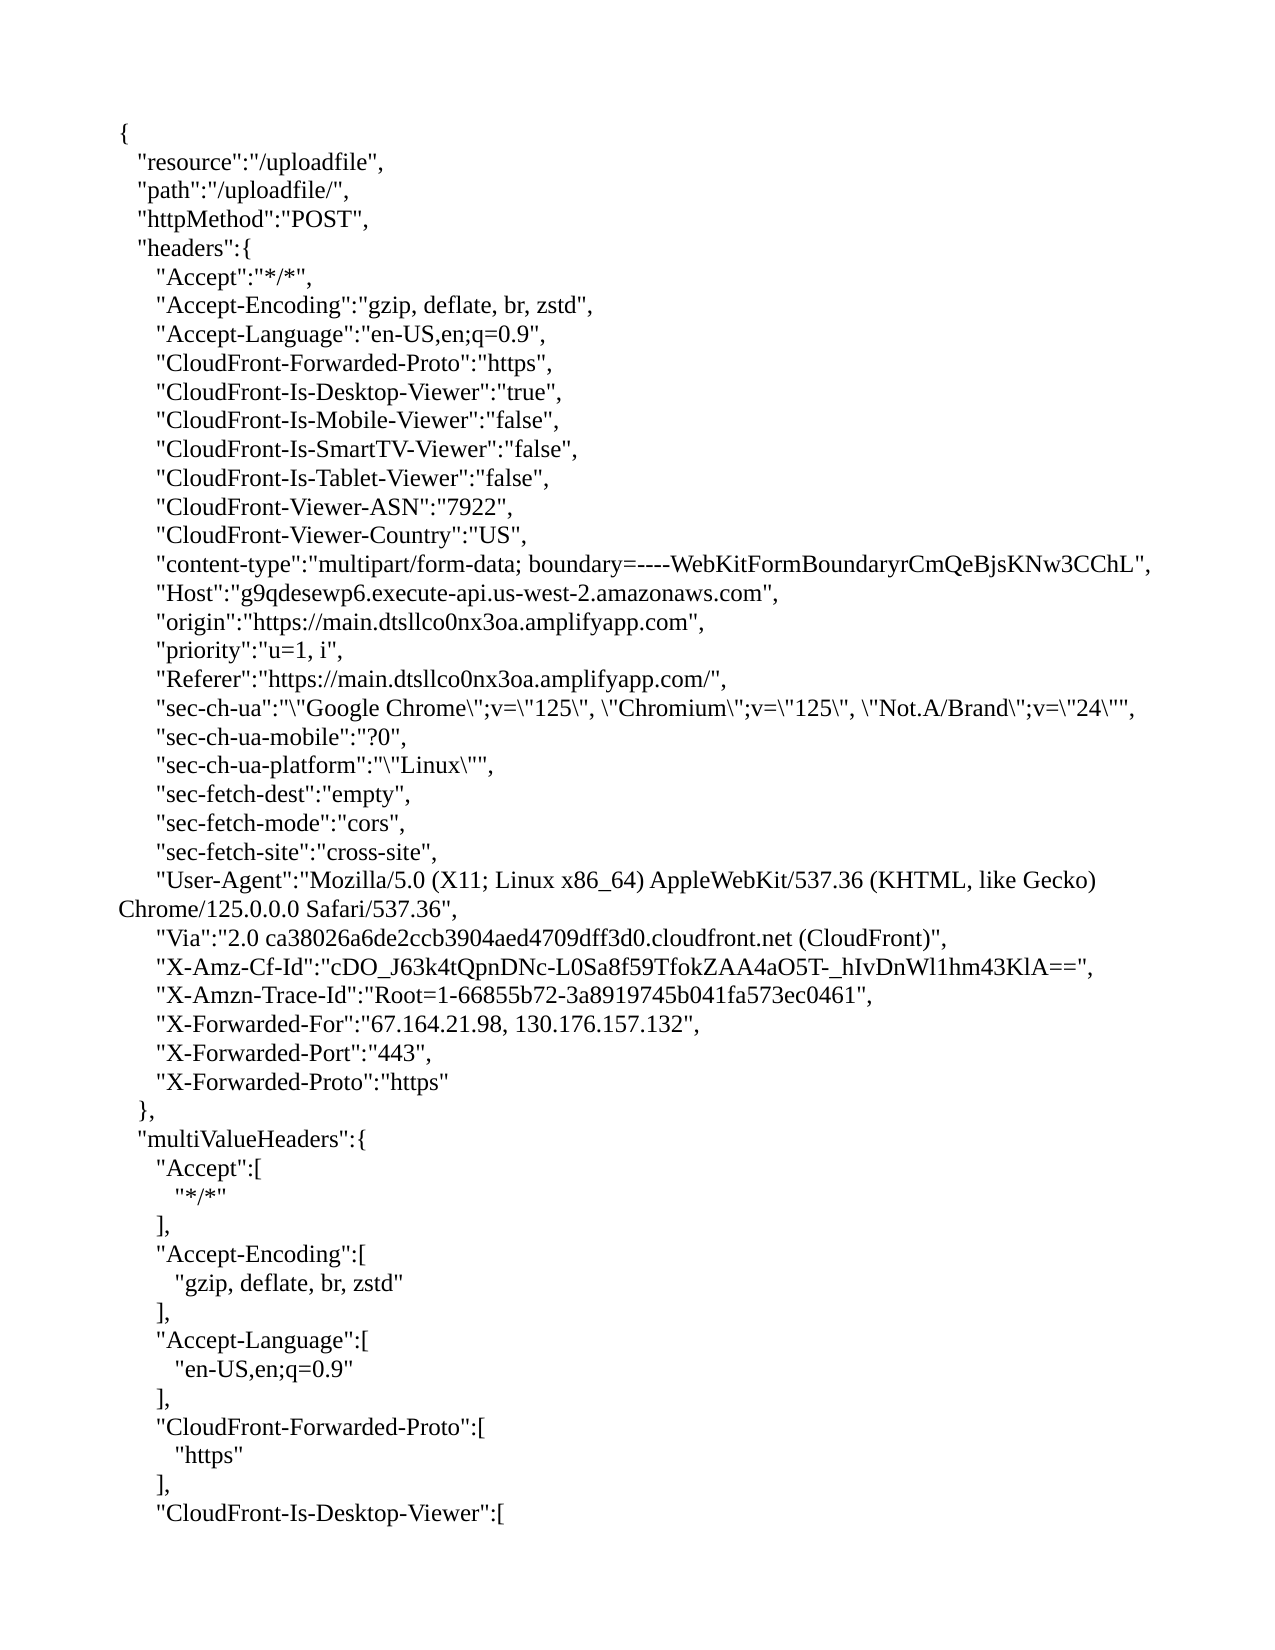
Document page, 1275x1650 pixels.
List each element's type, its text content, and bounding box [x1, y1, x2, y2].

text "CloudFront-Is-Tablet-Viewer":"false", [118, 463, 1157, 492]
text "User-Agent":"Mozilla/5.0 (X11; Linux x86_64) AppleWebKit/537.36 (KHTML, like Gecko) Chrome/125.0.0.0 Safari/537.36", [118, 866, 1157, 923]
text ], [118, 1211, 1157, 1239]
text "CloudFront-Forwarded-Proto":"https", [118, 348, 1157, 377]
text "content-type":"multipart/form-data; boundary=----WebKitFormBoundaryrCmQeBjsKNw3CChL", [118, 549, 1157, 578]
text "resource":"/uploadfile", [118, 147, 1157, 176]
text ], [118, 1297, 1157, 1326]
text "path":"/uploadfile/", [118, 176, 1157, 204]
text "sec-fetch-site":"cross-site", [118, 837, 1157, 866]
text "gzip, deflate, br, zstd" [118, 1268, 1157, 1297]
text "sec-fetch-mode":"cors", [118, 808, 1157, 837]
text "priority":"u=1, i", [118, 636, 1157, 664]
text "sec-fetch-dest":"empty", [118, 779, 1157, 808]
text "*/*" [118, 1182, 1157, 1211]
text "Accept-Encoding":[ [118, 1239, 1157, 1268]
text ], [118, 1383, 1157, 1412]
text { [118, 118, 1157, 147]
text "https" [118, 1441, 1157, 1469]
text "en-US,en;q=0.9" [118, 1354, 1157, 1383]
text "origin":"https://main.dtsllco0nx3oa.amplifyapp.com", [118, 607, 1157, 636]
text "sec-ch-ua":"\"Google Chrome\";v=\"125\", \"Chromium\";v=\"125\", \"Not.A/Brand\";v=\"24\"", [118, 693, 1157, 722]
text "sec-ch-ua-platform":"\"Linux\"", [118, 751, 1157, 779]
text "X-Forwarded-For":"67.164.21.98, 130.176.157.132", [118, 1009, 1157, 1038]
text "Referer":"https://main.dtsllco0nx3oa.amplifyapp.com/", [118, 664, 1157, 693]
text "CloudFront-Is-Mobile-Viewer":"false", [118, 406, 1157, 434]
text "X-Forwarded-Port":"443", [118, 1038, 1157, 1067]
text "Accept-Language":"en-US,en;q=0.9", [118, 319, 1157, 348]
text "headers":{ [118, 233, 1157, 262]
text "CloudFront-Is-Desktop-Viewer":[ [118, 1498, 1157, 1527]
text "CloudFront-Viewer-Country":"US", [118, 521, 1157, 549]
text "sec-ch-ua-mobile":"?0", [118, 722, 1157, 751]
text "X-Forwarded-Proto":"https" [118, 1067, 1157, 1096]
text "Accept":[ [118, 1153, 1157, 1182]
text "CloudFront-Is-Desktop-Viewer":"true", [118, 377, 1157, 406]
text "CloudFront-Viewer-ASN":"7922", [118, 492, 1157, 521]
text "Accept-Language":[ [118, 1326, 1157, 1354]
text "Via":"2.0 ca38026a6de2ccb3904aed4709dff3d0.cloudfront.net (CloudFront)", [118, 923, 1157, 952]
text "multiValueHeaders":{ [118, 1124, 1157, 1153]
text ], [118, 1469, 1157, 1498]
text "Accept":"*/*", [118, 262, 1157, 291]
text "Host":"g9qdesewp6.execute-api.us-west-2.amazonaws.com", [118, 578, 1157, 607]
text "CloudFront-Forwarded-Proto":[ [118, 1412, 1157, 1441]
text "CloudFront-Is-SmartTV-Viewer":"false", [118, 434, 1157, 463]
text "httpMethod":"POST", [118, 204, 1157, 233]
text "X-Amz-Cf-Id":"cDO_J63k4tQpnDNc-L0Sa8f59TfokZAA4aO5T-_hIvDnWl1hm43KlA==", [118, 952, 1157, 981]
text }, [118, 1096, 1157, 1124]
text "X-Amzn-Trace-Id":"Root=1-66855b72-3a8919745b041fa573ec0461", [118, 981, 1157, 1009]
text "Accept-Encoding":"gzip, deflate, br, zstd", [118, 291, 1157, 319]
